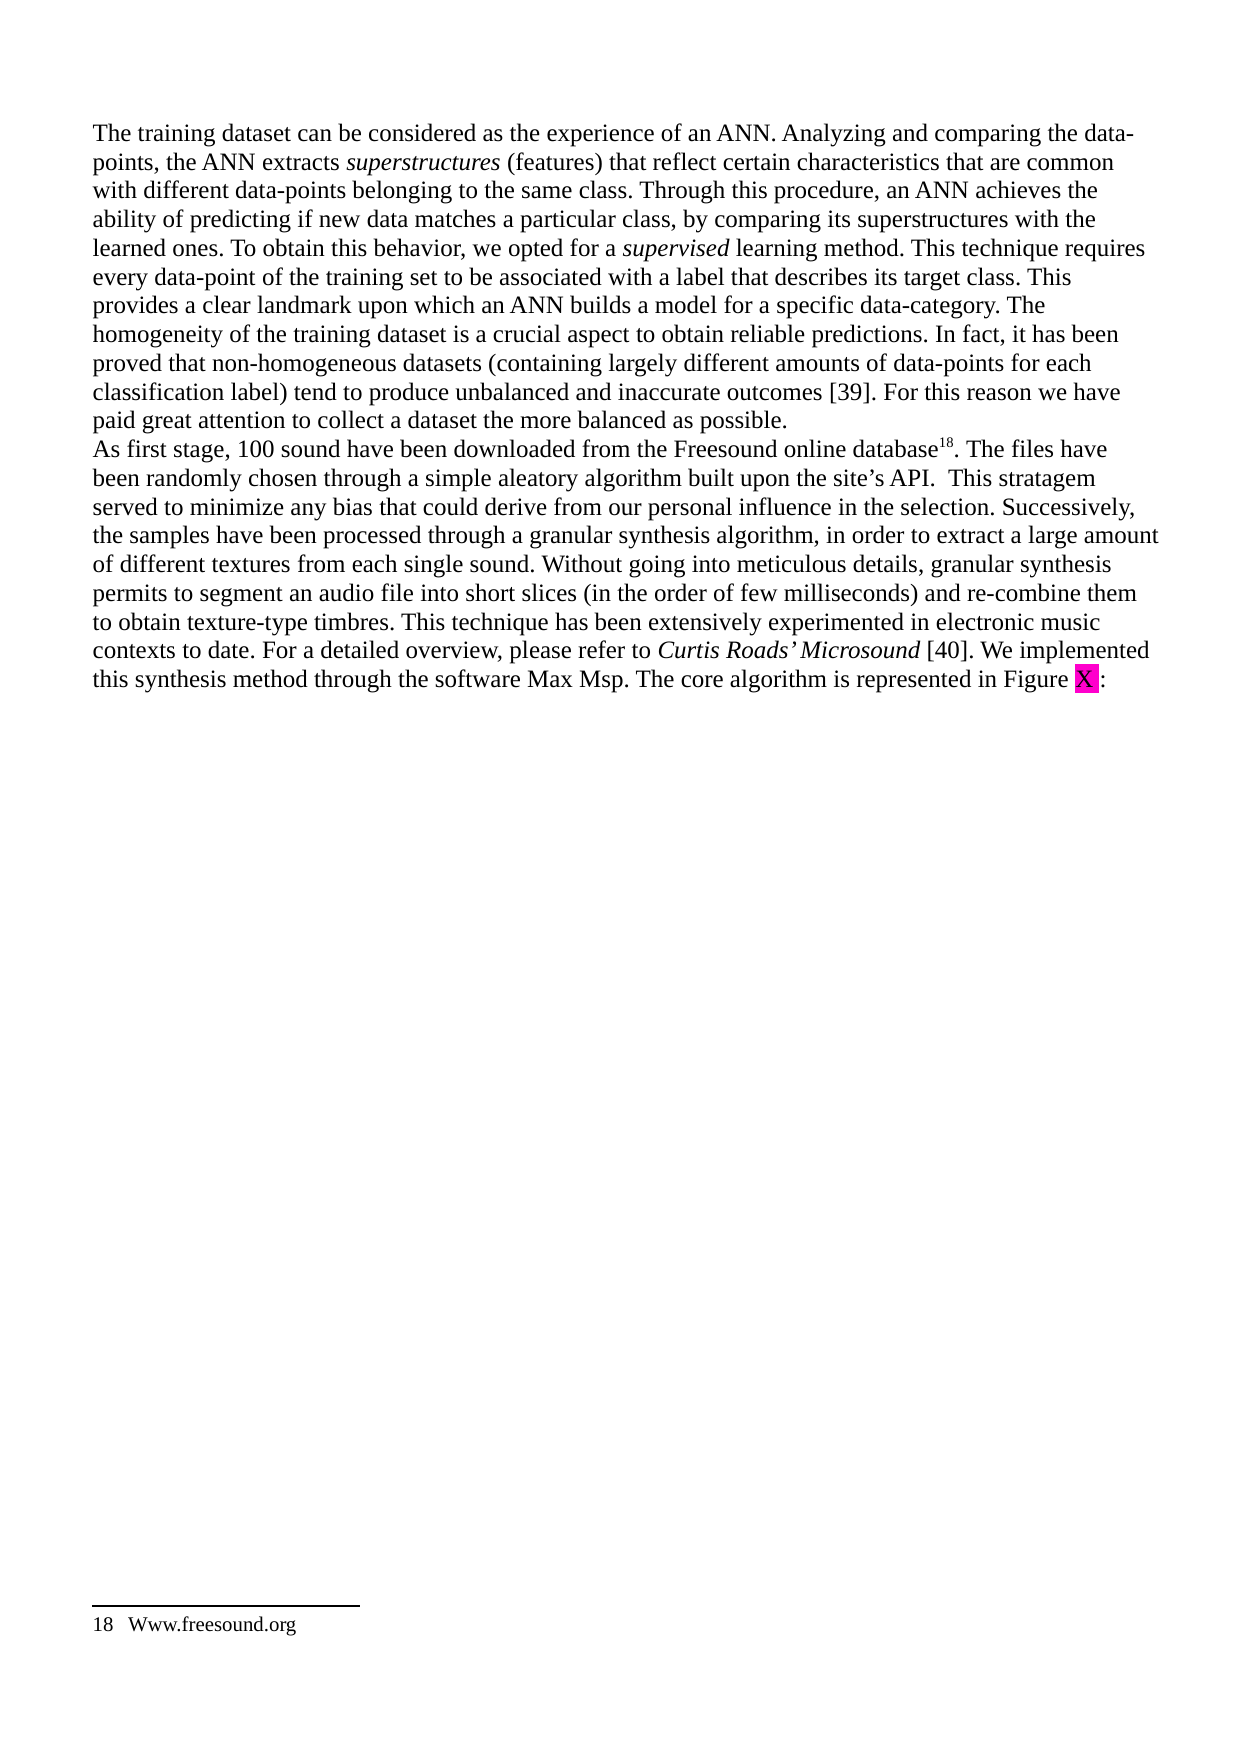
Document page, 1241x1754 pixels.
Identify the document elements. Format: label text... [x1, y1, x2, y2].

text The training dataset can be considered as the experience of an ANN. Analyzing and comparing the data-points, the ANN extracts superstructures (features) that reflect certain characteristics that are common with different data-points belonging to the same class. Through this procedure, an ANN achieves the ability of predicting if new data matches a particular class, by comparing its superstructures with the learned ones. To obtain this behavior, we opted for a supervised learning method. This technique requires every data-point of the training set to be associated with a label that describes its target class. This provides a clear landmark upon which an ANN builds a model for a specific data-category. The homogeneity of the training dataset is a crucial aspect to obtain reliable predictions. In fact, it has been proved that non-homogeneous datasets (containing largely different amounts of data-points for each classification label) tend to produce unbalanced and inaccurate outcomes [39]. For this reason we have paid great attention to collect a dataset the more balanced as possible. [92, 118, 1160, 434]
text Www.freesound.org [92, 1612, 1160, 1636]
text As first stage, 100 sound have been downloaded from the Freesound online database. The files have been randomly chosen through a simple aleatory algorithm built upon the site’s API. This stratagem served to minimize any bias that could derive from our personal influence in the selection. Successively, the samples have been processed through a granular synthesis algorithm, in order to extract a large amount of different textures from each single sound. Without going into meticulous details, granular synthesis permits to segment an audio file into short slices (in the order of few milliseconds) and re-combine them to obtain texture-type timbres. This technique has been extensively experimented in electronic music contexts to date. For a detailed overview, please refer to Curtis Roads’ Microsound [40]. We implemented this synthesis method through the software Max Msp. The core algorithm is represented in Figure X : [92, 434, 1160, 693]
